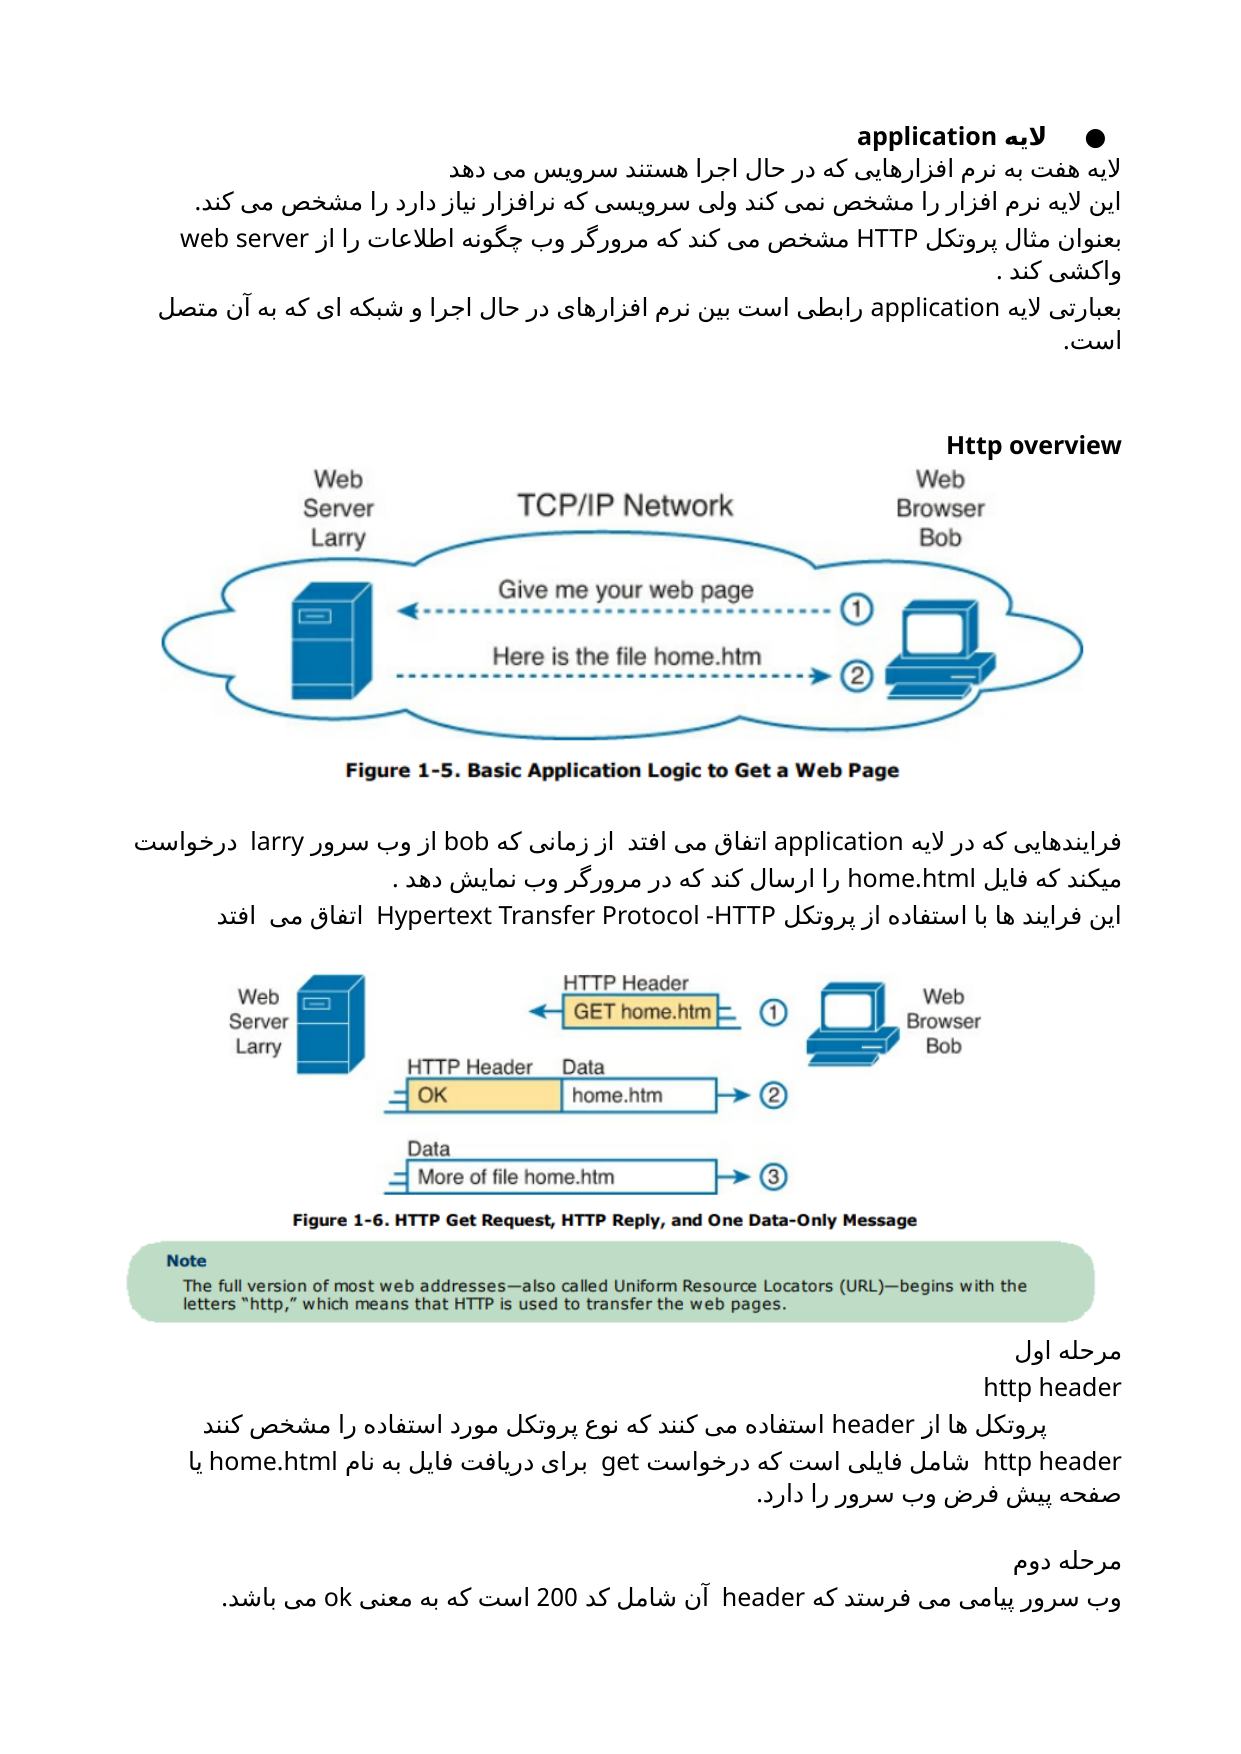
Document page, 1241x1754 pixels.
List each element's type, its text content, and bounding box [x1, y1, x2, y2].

text لایه هفت به نرم افزارهایی که در حال اجرا هستند سرویس می دهد [118, 155, 1122, 188]
text پروتکل ها از header استفاده می کنند که نوع پروتکل مورد استفاده را مشخص کنند [118, 1406, 1122, 1443]
text http header شامل فایلی است که درخواست get برای دریافت فایل به نام home.html یا صفحه پیش فرض وب سرور را دارد. [118, 1443, 1122, 1513]
text http header [118, 1369, 1122, 1406]
text این لایه نرم افزار را مشخص نمی کند ولی سرویسی که نرافزار نیاز دارد را مشخص می کند. [118, 188, 1122, 220]
text بعبارتی لایه application رابطی است بین نرم افزارهای در حال اجرا و شبکه ای که به آن متصل است. [118, 290, 1122, 359]
list لایه application [118, 118, 1084, 155]
text فرایندهایی که در لایه application اتفاق می افتد از زمانی که bob از وب سرور larry درخواست میکند که فایل home.html را ارسال کند که در مرورگر وب نمایش دهد . [118, 824, 1122, 898]
text مرحله اول [118, 1337, 1122, 1369]
text وب سرور پیامی می فرستد که header آن شامل کد 200 است که به معنی ok می باشد. [118, 1579, 1122, 1616]
text این فرایند ها با استفاده از پروتکل Hypertext Transfer Protocol -HTTP اتفاق می افتد [118, 898, 1122, 935]
text مرحله دوم [118, 1547, 1122, 1579]
text Http overview [118, 428, 1122, 461]
picture [118, 461, 1123, 790]
picture [118, 968, 1123, 1337]
text بعنوان مثال پروتکل HTTP مشخص می کند که مرورگر وب چگونه اطلاعات را از web server واکشی کند . [118, 220, 1122, 290]
